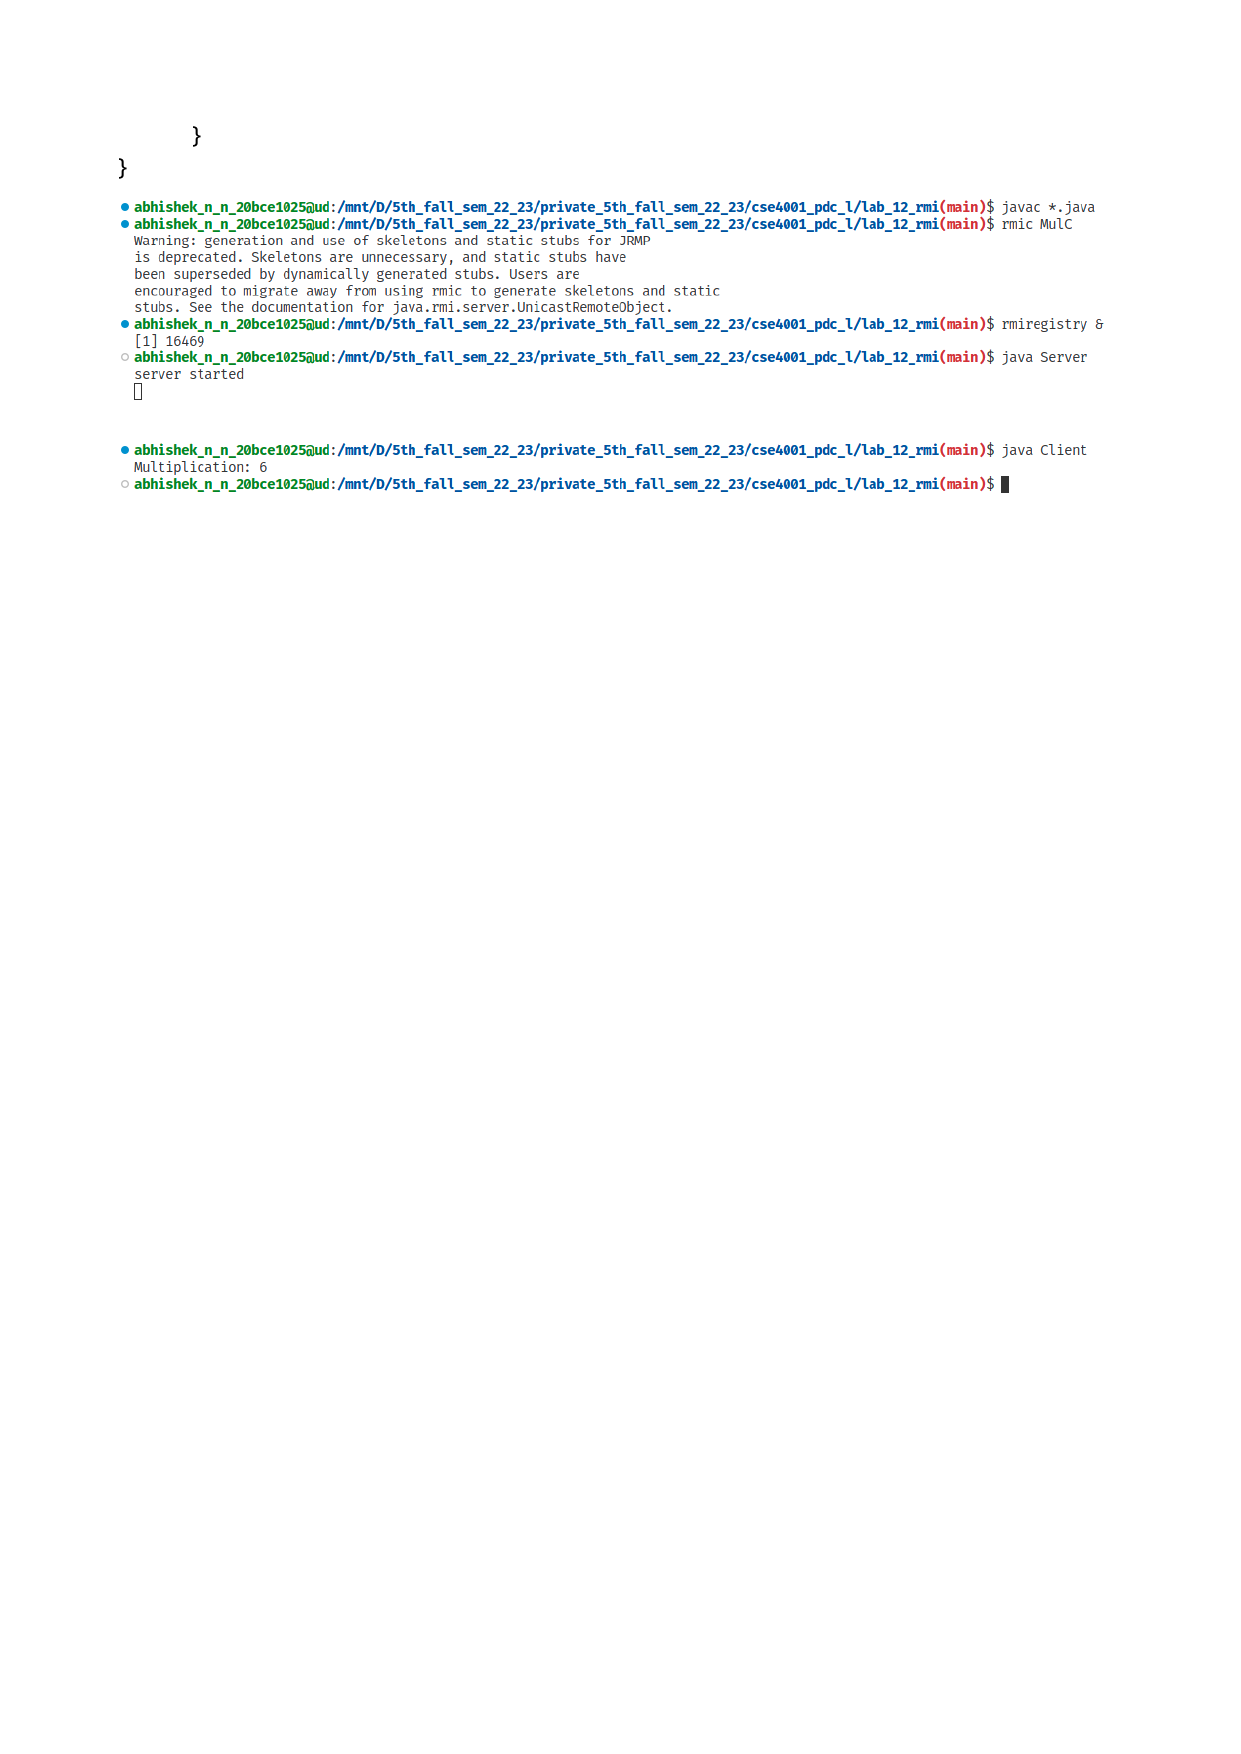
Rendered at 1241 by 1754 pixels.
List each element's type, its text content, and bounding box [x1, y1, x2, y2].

picture [118, 188, 1123, 403]
picture [118, 431, 1123, 501]
text } [192, 118, 1122, 150]
text } [118, 150, 1122, 182]
